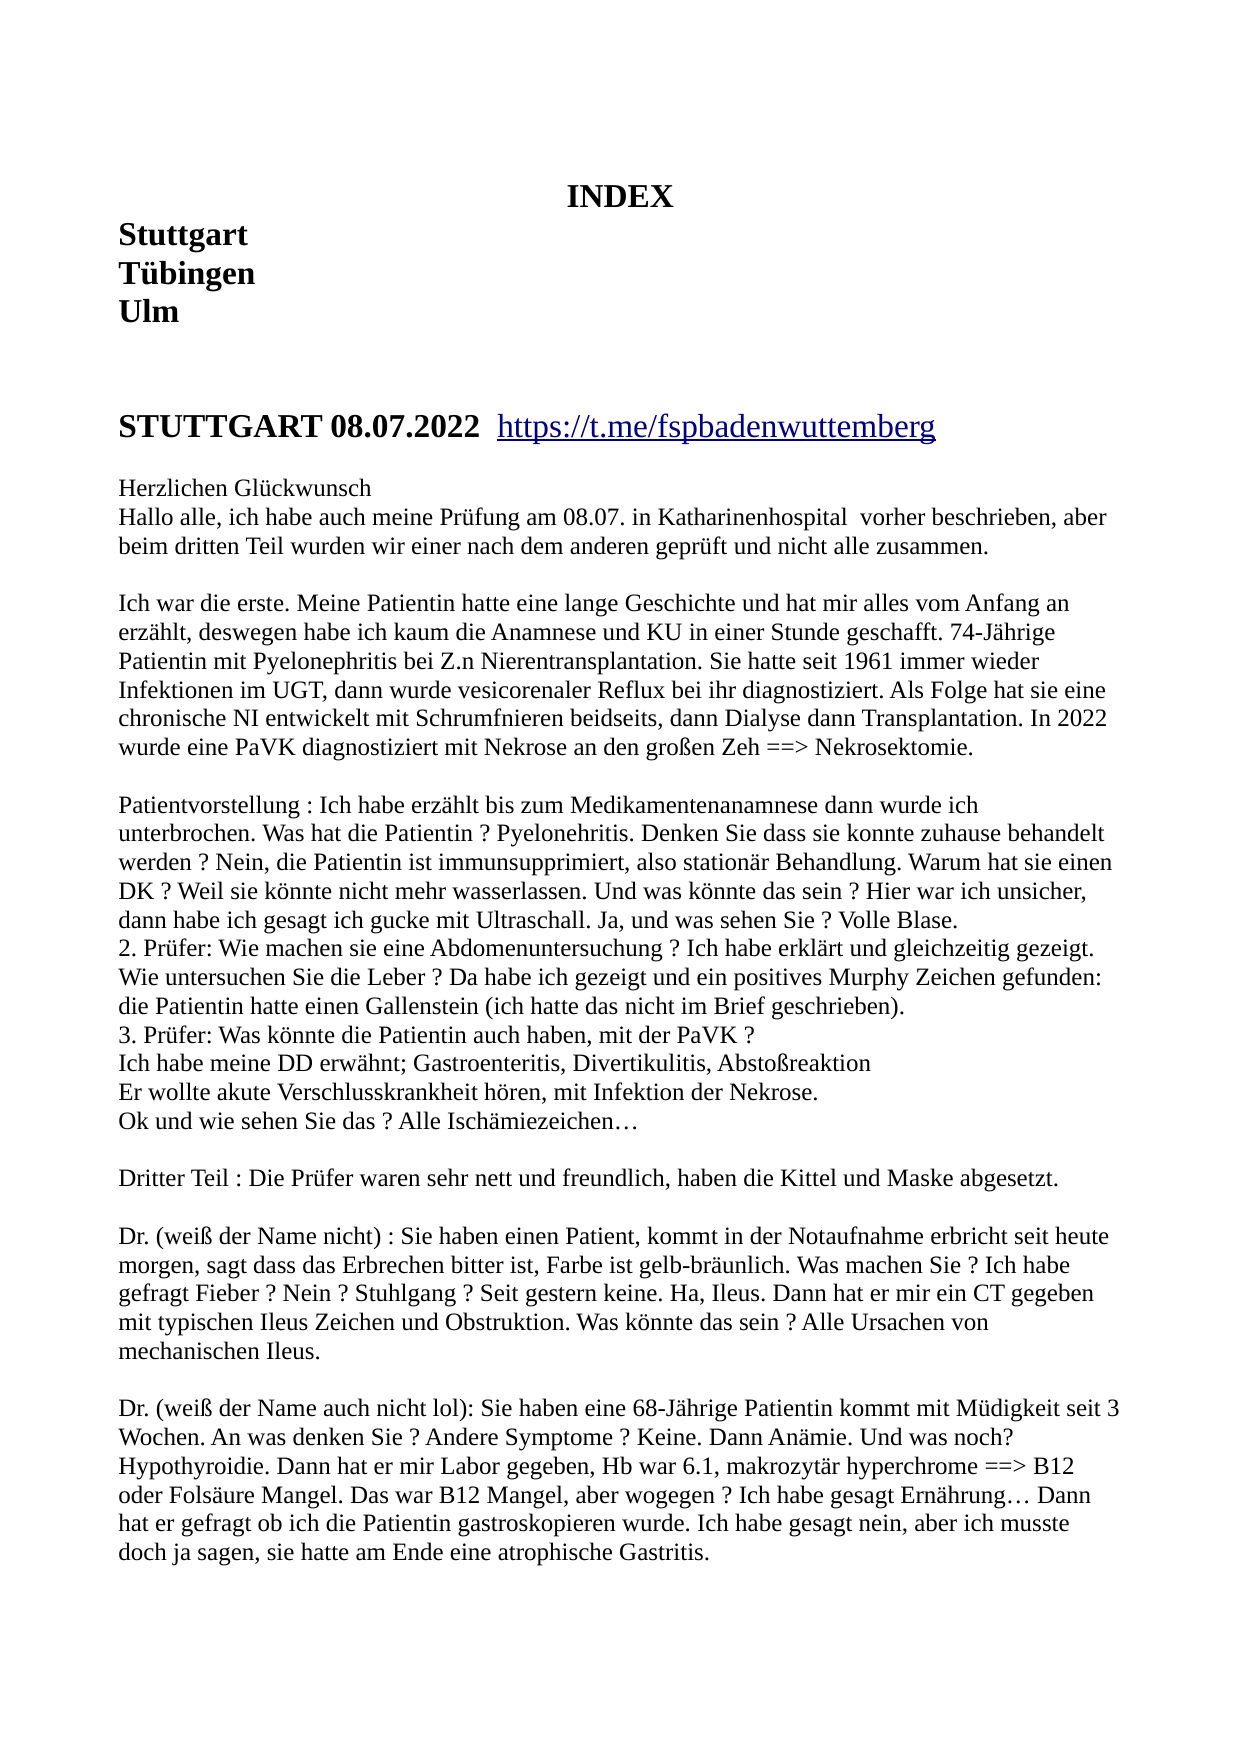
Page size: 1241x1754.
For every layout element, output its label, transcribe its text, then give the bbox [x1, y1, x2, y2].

text Patientvorstellung : Ich habe erzählt bis zum Medikamentenanamnese dann wurde ich unterbrochen. Was hat die Patientin ? Pyelonehritis. Denken Sie dass sie konnte zuhause behandelt werden ? Nein, die Patientin ist immunsupprimiert, also stationär Behandlung. Warum hat sie einen DK ? Weil sie könnte nicht mehr wasserlassen. Und was könnte das sein ? Hier war ich unsicher, dann habe ich gesagt ich gucke mit Ultraschall. Ja, und was sehen Sie ? Volle Blase. [118, 790, 1122, 933]
text Dritter Teil : Die Prüfer waren sehr nett und freundlich, haben die Kittel und Maske abgesetzt. [118, 1163, 1122, 1192]
text Stuttgart [118, 215, 1122, 253]
text Ok und wie sehen Sie das ? Alle Ischämiezeichen… [118, 1106, 1122, 1135]
text Dr. (weiß der Name nicht) : Sie haben einen Patient, kommt in der Notaufnahme erbricht seit heute morgen, sagt dass das Erbrechen bitter ist, Farbe ist gelb-bräunlich. Was machen Sie ? Ich habe gefragt Fieber ? Nein ? Stuhlgang ? Seit gestern keine. Ha, Ileus. Dann hat er mir ein CT gegeben mit typischen Ileus Zeichen und Obstruktion. Was könnte das sein ? Alle Ursachen von mechanischen Ileus. [118, 1221, 1122, 1365]
text Dr. (weiß der Name auch nicht lol): Sie haben eine 68-Jährige Patientin kommt mit Müdigkeit seit 3 Wochen. An was denken Sie ? Andere Symptome ? Keine. Dann Anämie. Und was noch? Hypothyroidie. Dann hat er mir Labor gegeben, Hb war 6.1, makrozytär hyperchrome ==> B12 oder Folsäure Mangel. Das war B12 Mangel, aber wogegen ? Ich habe gesagt Ernährung… Dann hat er gefragt ob ich die Patientin gastroskopieren wurde. Ich habe gesagt nein, aber ich musste doch ja sagen, sie hatte am Ende eine atrophische Gastritis. [118, 1393, 1122, 1566]
text INDEX [118, 176, 1122, 215]
text 3. Prüfer: Was könnte die Patientin auch haben, mit der PaVK ? [118, 1020, 1122, 1048]
text Ulm [118, 291, 1122, 330]
text Er wollte akute Verschlusskrankheit hören, mit Infektion der Nekrose. [118, 1077, 1122, 1106]
text 2. Prüfer: Wie machen sie eine Abdomenuntersuchung ? Ich habe erklärt und gleichzeitig gezeigt. Wie untersuchen Sie die Leber ? Da habe ich gezeigt und ein positives Murphy Zeichen gefunden: die Patientin hatte einen Gallenstein (ich hatte das nicht im Brief geschrieben). [118, 933, 1122, 1020]
text Tübingen [118, 253, 1122, 291]
text Herzlichen Glückwunsch 🎉🥳 [118, 473, 1122, 502]
text Ich war die erste. Meine Patientin hatte eine lange Geschichte und hat mir alles vom Anfang an erzählt, deswegen habe ich kaum die Anamnese und KU in einer Stunde geschafft. 74-Jährige Patientin mit Pyelonephritis bei Z.n Nierentransplantation. Sie hatte seit 1961 immer wieder Infektionen im UGT, dann wurde vesicorenaler Reflux bei ihr diagnostiziert. Als Folge hat sie eine chronische NI entwickelt mit Schrumfnieren beidseits, dann Dialyse dann Transplantation. In 2022 wurde eine PaVK diagnostiziert mit Nekrose an den großen Zeh ==> Nekrosektomie. [118, 588, 1122, 761]
text Hallo alle, ich habe auch meine Prüfung am 08.07. in Katharinenhospital vorher beschrieben, aber beim dritten Teil wurden wir einer nach dem anderen geprüft und nicht alle zusammen. [118, 502, 1122, 560]
text Ich habe meine DD erwähnt; Gastroenteritis, Divertikulitis, Abstoßreaktion [118, 1048, 1122, 1077]
text STUTTGART 08.07.2022 https://t.me/fspbadenwuttemberg [118, 406, 1122, 445]
